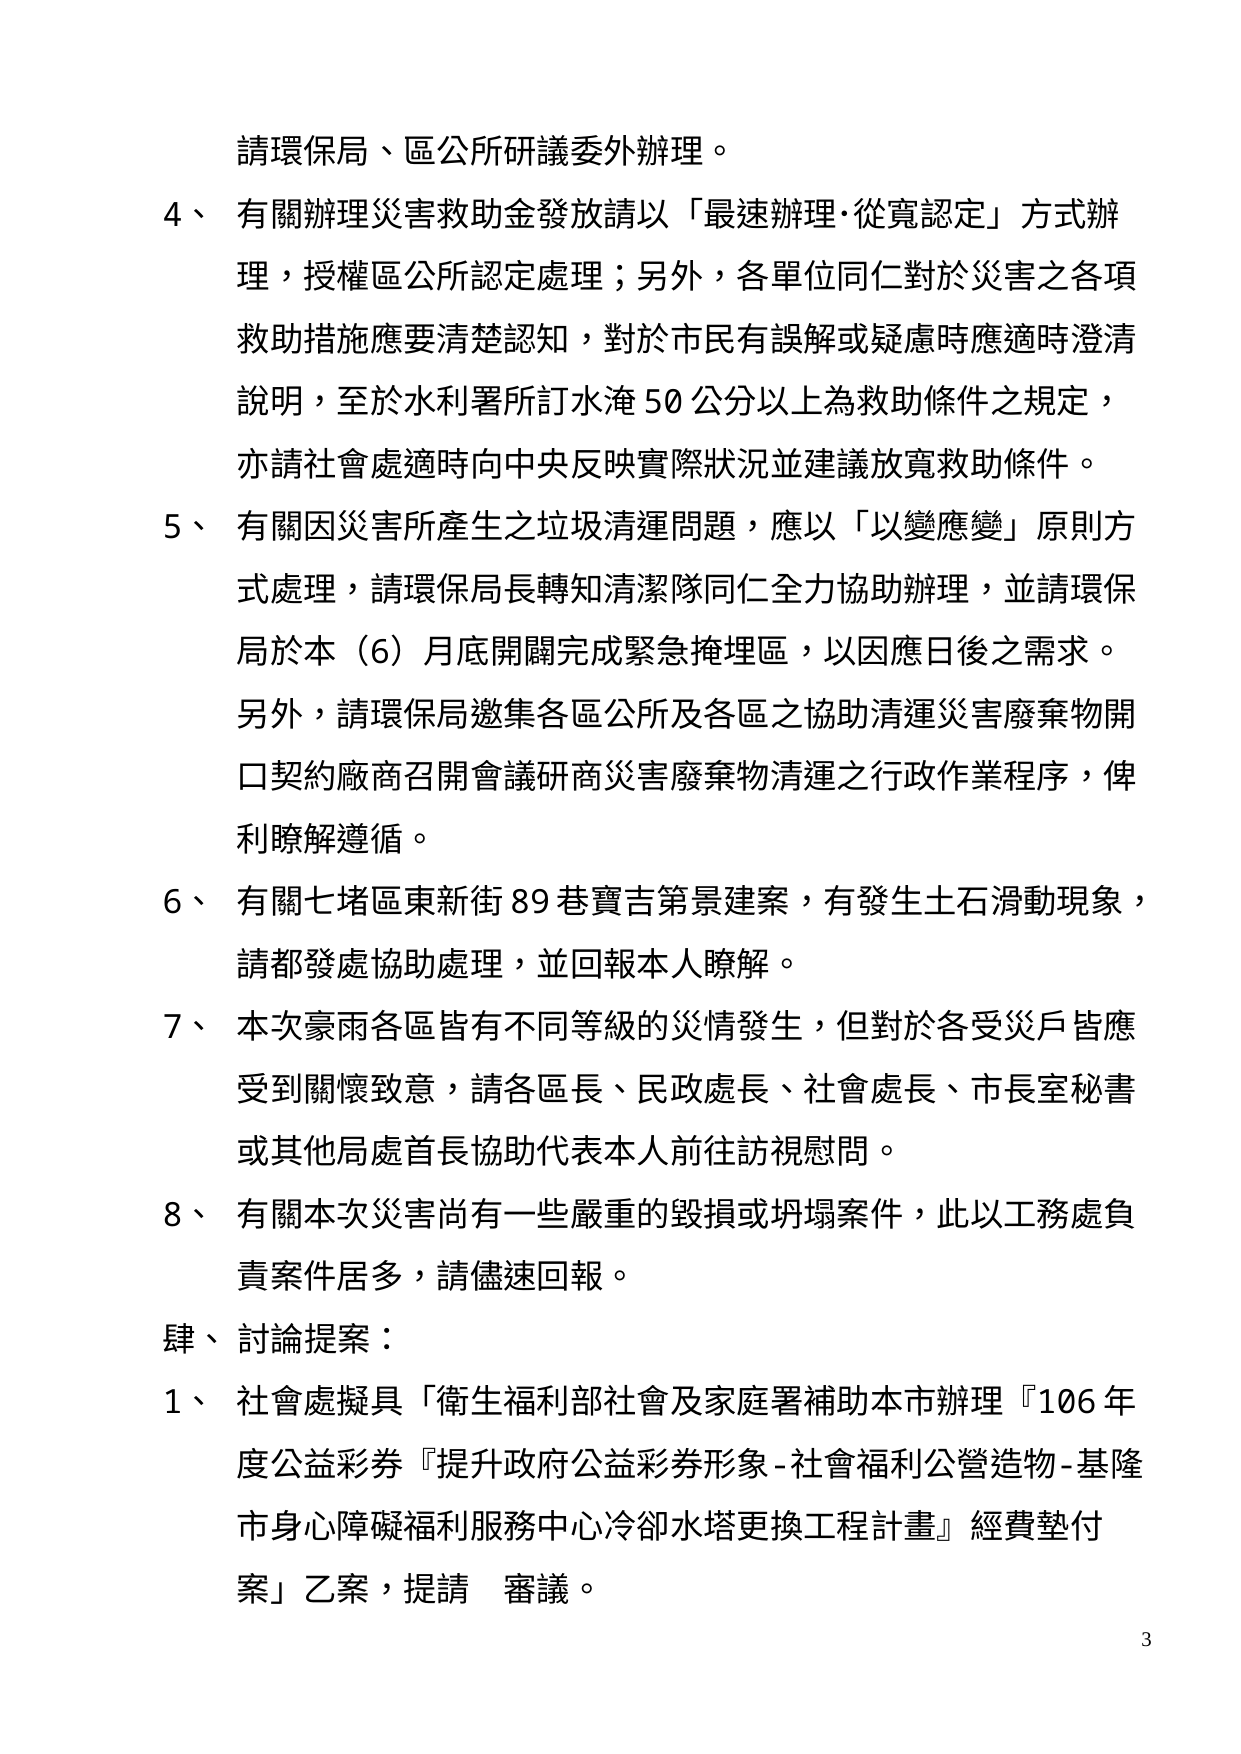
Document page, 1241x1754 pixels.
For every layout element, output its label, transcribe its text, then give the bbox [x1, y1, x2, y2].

list 有關辦理災害救助金發放請以「最速辦理･從寬認定」方式辦理，授權區公所認定處理；另外，各單位同仁對於災害之各項救助措施應要清楚認知，對於市民有誤解或疑慮時應適時澄清說明，至於水利署所訂水淹50公分以上為救助條件之規定，亦請社會處適時向中央反映實際狀況並建議放寬救助條件。 [162, 170, 1152, 483]
list 有關河道及排水溝清淤、環境清整及消毒等工作列為災後最優先辦理事項，對於安樂區基金一路208巷口地區排水溝之清理，請環保局協助處理，倘有急迫緊急需求惟人力不足清理時，亦請環保局、區公所研議委外辦理。 [162, 108, 1152, 170]
list 有關因災害所產生之垃圾清運問題，應以「以變應變」原則方式處理，請環保局長轉知清潔隊同仁全力協助辦理，並請環保局於本（6）月底開闢完成緊急掩埋區，以因應日後之需求。另外，請環保局邀集各區公所及各區之協助清運災害廢棄物開口契約廠商召開會議研商災害廢棄物清運之行政作業程序，俾利瞭解遵循。 [162, 483, 1152, 858]
list 有關七堵區東新街89巷寶吉第景建案，有發生土石滑動現象，請都發處協助處理，並回報本人瞭解。 [162, 858, 1152, 983]
list 本次豪雨各區皆有不同等級的災情發生，但對於各受災戶皆應受到關懷致意，請各區長、民政處長、社會處長、市長室秘書或其他局處首長協助代表本人前往訪視慰問。 [162, 983, 1152, 1170]
list 社會處擬具「衛生福利部社會及家庭署補助本市辦理『106年度公益彩券『提升政府公益彩券形象-社會福利公營造物-基隆市身心障礙福利服務中心冷卻水塔更換工程計畫』經費墊付案」乙案，提請 審議。 [162, 1358, 1152, 1608]
list 討論提案： [162, 1295, 1152, 1358]
list 有關本次災害尚有一些嚴重的毀損或坍塌案件，此以工務處負責案件居多，請儘速回報。 [162, 1170, 1152, 1295]
